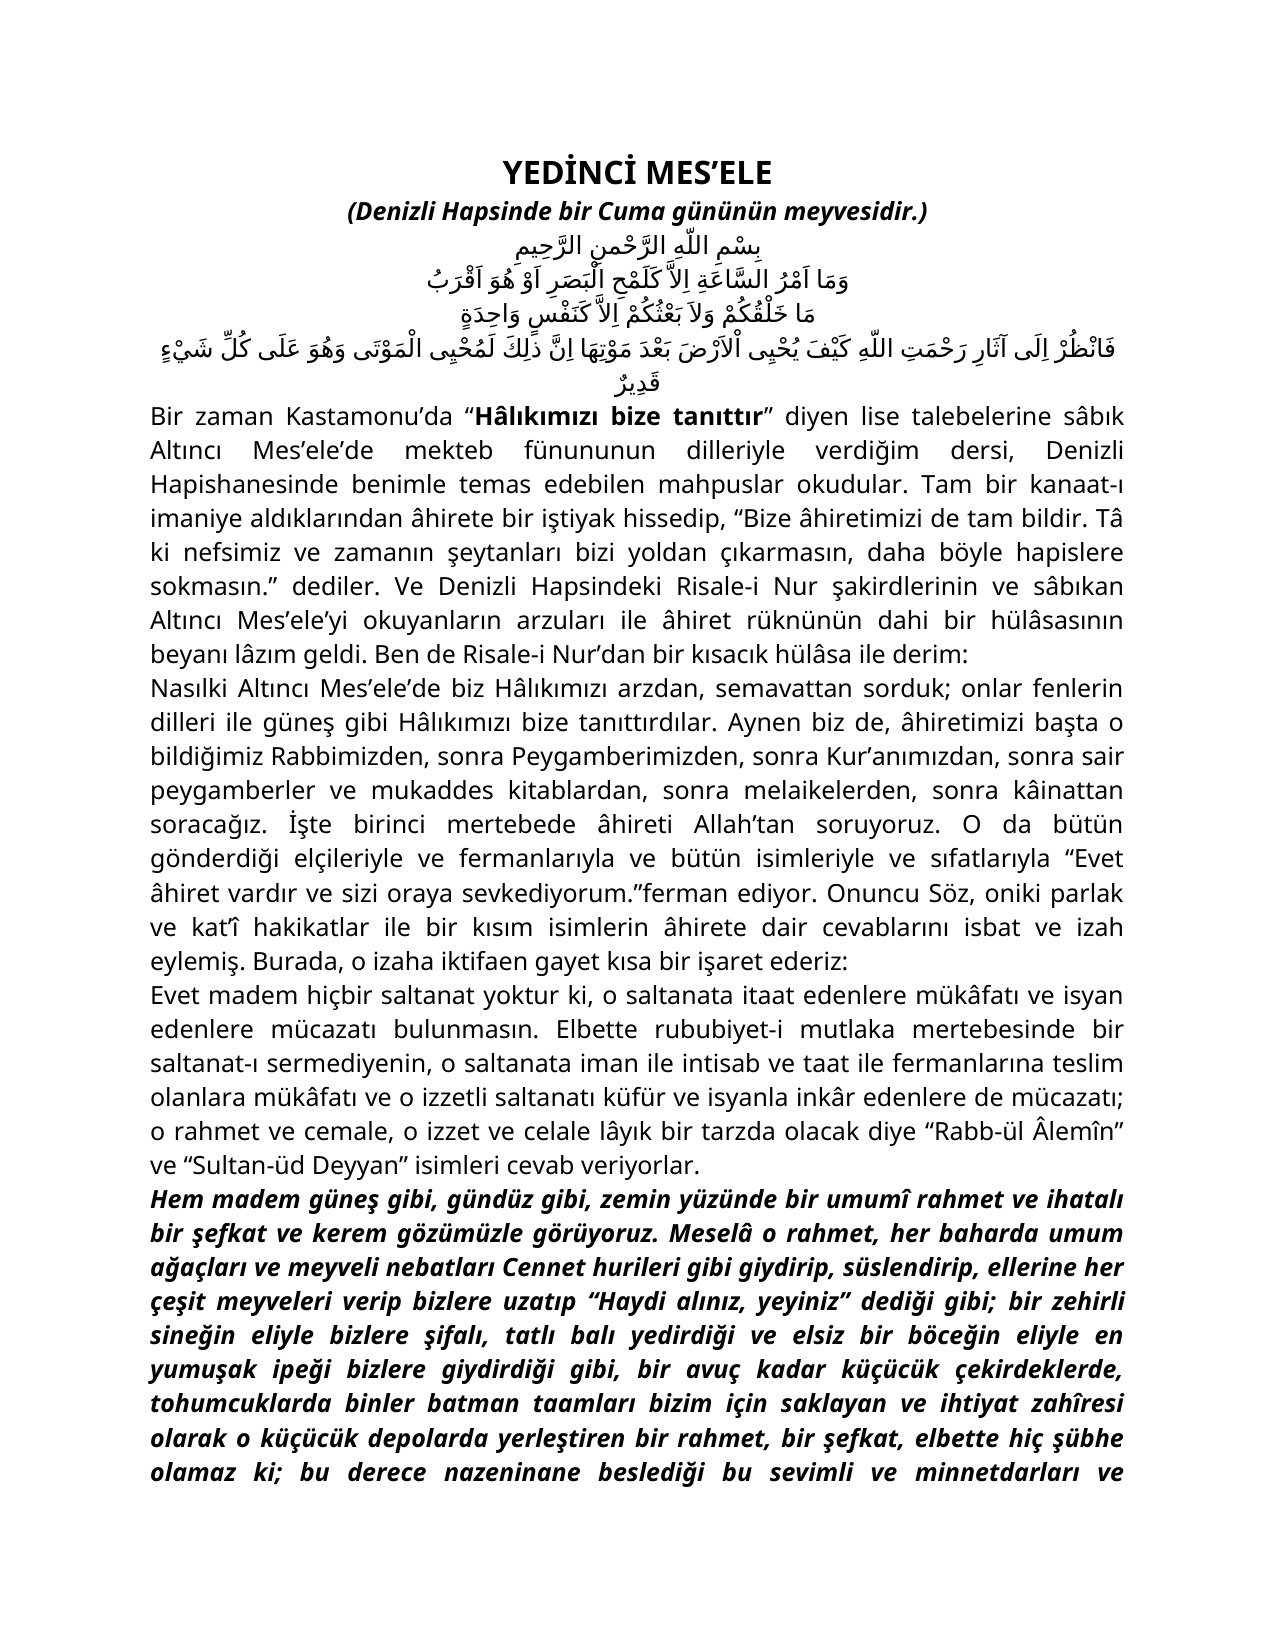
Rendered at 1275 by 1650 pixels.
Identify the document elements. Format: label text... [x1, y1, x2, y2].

text Hem madem güneş gibi, gündüz gibi, zemin yüzünde bir umumî rahmet ve ihatalı bir şefkat ve kerem gözümüzle görüyoruz. Meselâ o rahmet, her baharda umum ağaçları ve meyveli nebatları Cennet hurileri gibi giydirip, süslendirip, ellerine her çeşit meyveleri verip bizlere uzatıp “Haydi alınız, yeyiniz” dediği gibi; bir zehirli sineğin eliyle bizlere şifalı, tatlı balı yedirdiği ve elsiz bir böceğin eliyle en yumuşak ipeği bizlere giydirdiği gibi, bir avuç kadar küçücük çekirdeklerde, tohumcuklarda binler batman taamları bizim için saklayan ve ihtiyat zahîresi olarak o küçücük depolarda yerleştiren bir rahmet, bir şefkat, elbette hiç şübhe olamaz ki; bu derece nazeninane beslediği bu sevimli ve minnetdarları ve [150, 1182, 1125, 1488]
text (Denizli Hapsinde bir Cuma gününün meyvesidir.) [150, 194, 1125, 228]
text وَمَا اَمْرُ السَّاعَةِ اِلاَّ كَلَمْحِ الْبَصَرِ اَوْ هُوَ اَقْرَبُ [150, 262, 1125, 296]
text فَانْظُرْ اِلَى آثَارِ رَحْمَتِ اللّهِ كَيْفَ يُحْيِى اْلاَرْضَ بَعْدَ مَوْتِهَا اِنَّ ذلِكَ لَمُحْيِى الْمَوْتَى وَهُوَ عَلَى كُلِّ شَيْءٍ قَدِيرٌ [150, 330, 1125, 398]
text Evet madem hiçbir saltanat yoktur ki, o saltanata itaat edenlere mükâfatı ve isyan edenlere mücazatı bulunmasın. Elbette rububiyet-i mutlaka mertebesinde bir saltanat-ı sermediyenin, o saltanata iman ile intisab ve taat ile fermanlarına teslim olanlara mükâfatı ve o izzetli saltanatı küfür ve isyanla inkâr edenlere de mücazatı; o rahmet ve cemale, o izzet ve celale lâyık bir tarzda olacak diye “Rabb-ül Âlemîn” ve “Sultan-üd Deyyan” isimleri cevab veriyorlar. [150, 977, 1125, 1182]
text مَا خَلْقُكُمْ وَلاَ بَعْثُكُمْ اِلاَّ كَنَفْسٍ وَاحِدَةٍ [150, 296, 1125, 330]
text بِسْمِ اللّهِ الرَّحْمنِ الرَّحِيمِ [150, 228, 1125, 262]
text Bir zaman Kastamonu’da “Hâlıkımızı bize tanıttır” diyen lise talebelerine sâbık Altıncı Mes’ele’de mekteb fünununun dilleriyle verdiğim dersi, Denizli Hapishanesinde benimle temas edebilen mahpuslar okudular. Tam bir kanaat-ı imaniye aldıklarından âhirete bir iştiyak hissedip, “Bize âhiretimizi de tam bildir. Tâ ki nefsimiz ve zamanın şeytanları bizi yoldan çıkarmasın, daha böyle hapislere sokmasın.” dediler. Ve Denizli Hapsindeki Risale-i Nur şakirdlerinin ve sâbıkan Altıncı Mes’ele’yi okuyanların arzuları ile âhiret rüknünün dahi bir hülâsasının beyanı lâzım geldi. Ben de Risale-i Nur’dan bir kısacık hülâsa ile derim: [150, 398, 1125, 671]
subtitle YEDİNCİ MES’ELE [150, 150, 1125, 194]
text Nasılki Altıncı Mes’ele’de biz Hâlıkımızı arzdan, semavattan sorduk; onlar fenlerin dilleri ile güneş gibi Hâlıkımızı bize tanıttırdılar. Aynen biz de, âhiretimizi başta o bildiğimiz Rabbimizden, sonra Peygamberimizden, sonra Kur’anımızdan, sonra sair peygamberler ve mukaddes kitablardan, sonra melaikelerden, sonra kâinattan soracağız. İşte birinci mertebede âhireti Allah’tan soruyoruz. O da bütün gönderdiği elçileriyle ve fermanlarıyla ve bütün isimleriyle ve sıfatlarıyla “Evet âhiret vardır ve sizi oraya sevkediyorum.”ferman ediyor. Onuncu Söz, oniki parlak ve kat’î hakikatlar ile bir kısım isimlerin âhirete dair cevablarını isbat ve izah eylemiş. Burada, o izaha iktifaen gayet kısa bir işaret ederiz: [150, 671, 1125, 977]
